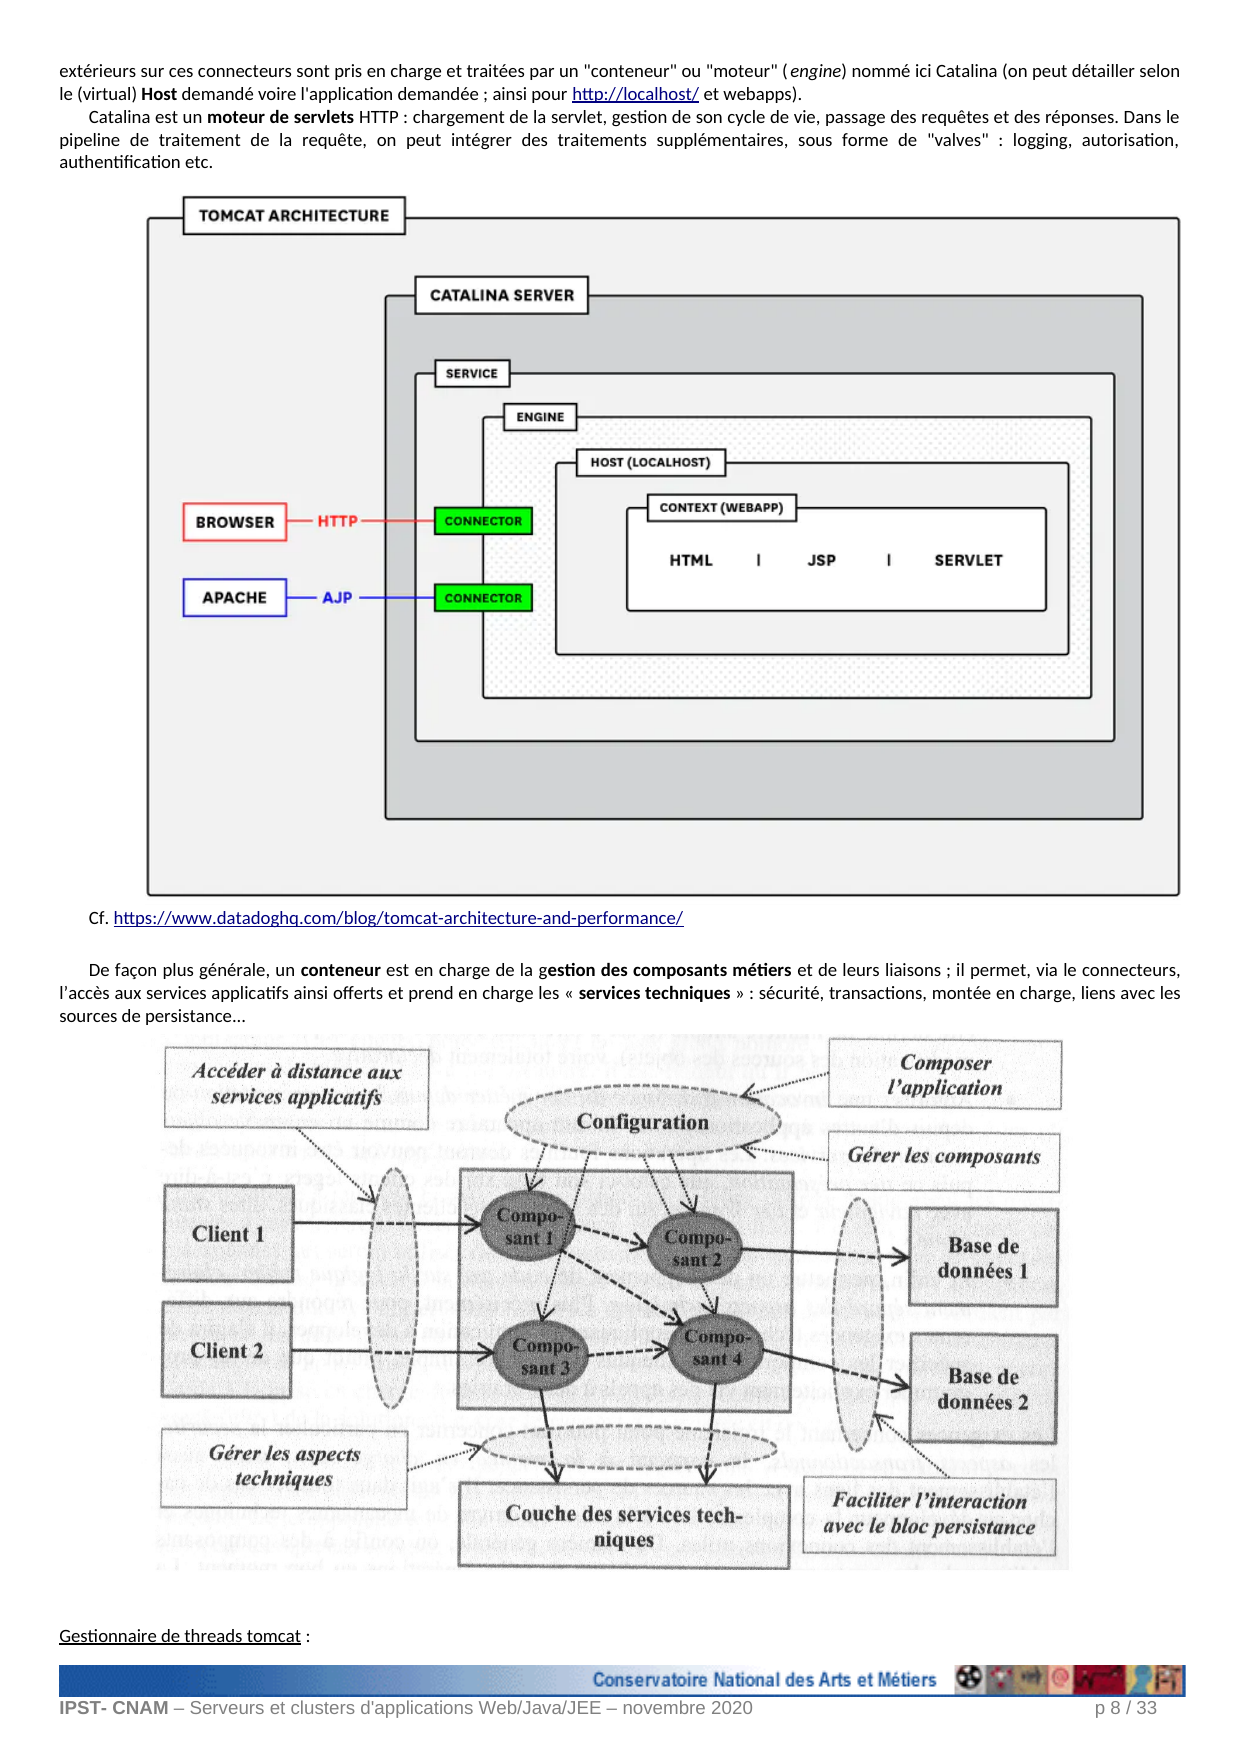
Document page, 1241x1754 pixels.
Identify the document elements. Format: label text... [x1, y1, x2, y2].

text extérieurs sur ces connecteurs sont pris en charge et traitées par un "conteneur" ou "moteur" (engine) nommé ici Catalina (on peut détailler selon le (virtual) Host demandé voire l'application demandée ; ainsi pour http://localhost/ et webapps). [59, 59, 1181, 105]
text Gestionnaire de threads tomcat : [59, 1624, 1181, 1647]
picture [145, 188, 1182, 907]
text Catalina est un moteur de servlets HTTP : chargement de la servlet, gestion de son cycle de vie, passage des requêtes et des réponses. Dans le pipeline de traitement de la requête, on peut intégrer des traitements supplémentaires, sous forme de "valves" : logging, autorisation, authentification etc. [59, 105, 1181, 174]
text De façon plus générale, un conteneur est en charge de la gestion des composants métiers et de leurs liaisons ; il permet, via le connecteurs, l’accès aux services applicatifs ainsi offerts et prend en charge les « services techniques » : sécurité, transactions, montée en charge, liens avec les sources de persistance... [59, 958, 1181, 1027]
text Cf. https://www.datadoghq.com/blog/tomcat-architecture-and-performance/ [59, 174, 1181, 929]
picture [132, 1034, 1082, 1583]
